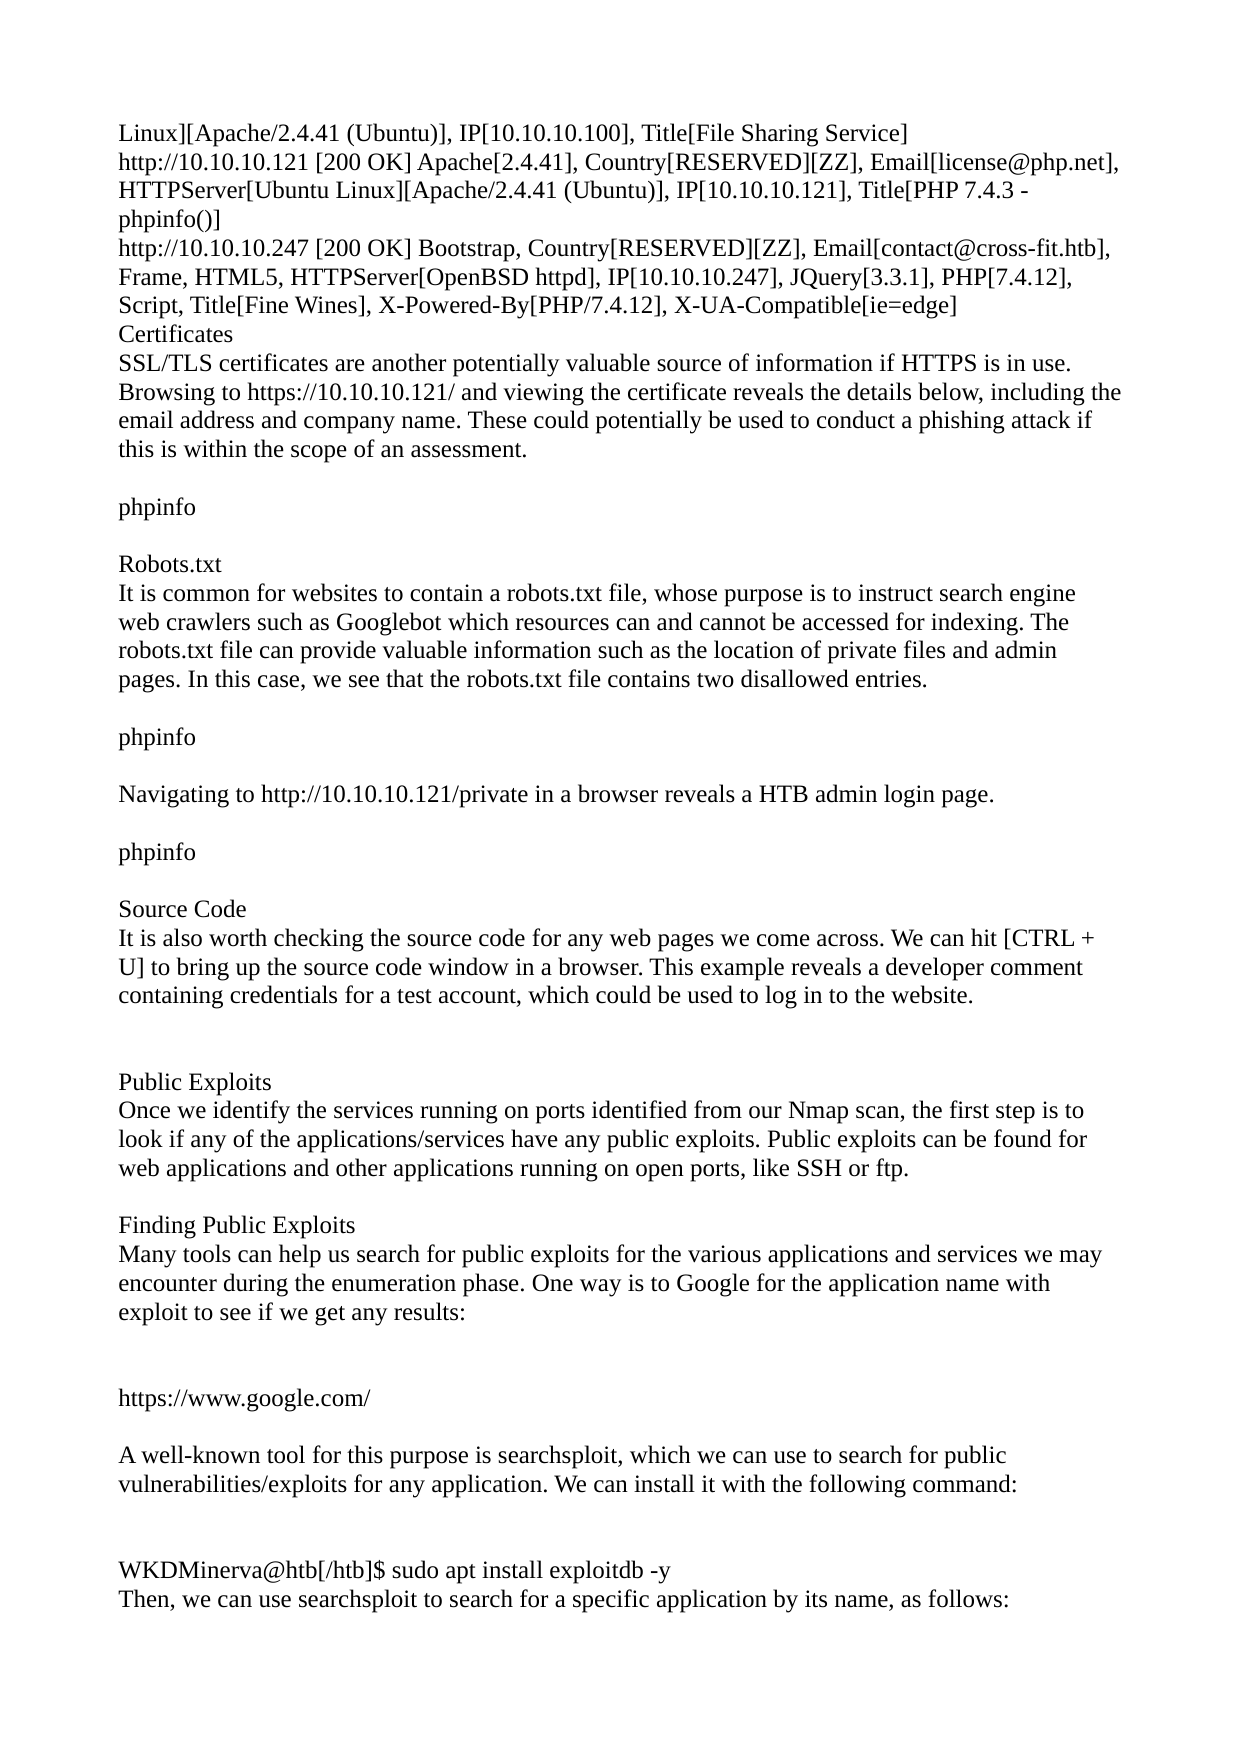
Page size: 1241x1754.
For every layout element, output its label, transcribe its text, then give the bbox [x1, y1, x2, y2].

text Source Code [118, 894, 1122, 923]
text WKDMinerva@htb[/htb]$ sudo apt install exploitdb -y [118, 1556, 1122, 1584]
text A well-known tool for this purpose is searchsploit, which we can use to search for public vulnerabilities/exploits for any application. We can install it with the following command: [118, 1441, 1122, 1498]
text http://10.10.10.121 [200 OK] Apache[2.4.41], Country[RESERVED][ZZ], Email[license@php.net], HTTPServer[Ubuntu Linux][Apache/2.4.41 (Ubuntu)], IP[10.10.10.121], Title[PHP 7.4.3 - phpinfo()] [118, 147, 1122, 233]
text SSL/TLS certificates are another potentially valuable source of information if HTTPS is in use. Browsing to https://10.10.10.121/ and viewing the certificate reveals the details below, including the email address and company name. These could potentially be used to conduct a phishing attack if this is within the scope of an assessment. [118, 348, 1122, 463]
text http://10.10.10.247 [200 OK] Bootstrap, Country[RESERVED][ZZ], Email[contact@cross-fit.htb], Frame, HTML5, HTTPServer[OpenBSD httpd], IP[10.10.10.247], JQuery[3.3.1], PHP[7.4.12], Script, Title[Fine Wines], X-Powered-By[PHP/7.4.12], X-UA-Compatible[ie=edge] [118, 233, 1122, 319]
text Many tools can help us search for public exploits for the various applications and services we may encounter during the enumeration phase. One way is to Google for the application name with exploit to see if we get any results: [118, 1239, 1122, 1326]
text Once we identify the services running on ports identified from our Nmap scan, the first step is to look if any of the applications/services have any public exploits. Public exploits can be found for web applications and other applications running on open ports, like SSH or ftp. [118, 1096, 1122, 1182]
text phpinfo [118, 722, 1122, 751]
text Robots.txt [118, 549, 1122, 578]
text Public Exploits [118, 1067, 1122, 1096]
text Certificates [118, 319, 1122, 348]
text Linux][Apache/2.4.41 (Ubuntu)], IP[10.10.10.100], Title[File Sharing Service] [118, 118, 1122, 147]
text Finding Public Exploits [118, 1211, 1122, 1239]
text It is also worth checking the source code for any web pages we come across. We can hit [CTRL + U] to bring up the source code window in a browser. This example reveals a developer comment containing credentials for a test account, which could be used to log in to the website. [118, 923, 1122, 1009]
text phpinfo [118, 492, 1122, 521]
text Navigating to http://10.10.10.121/private in a browser reveals a HTB admin login page. [118, 779, 1122, 808]
text It is common for websites to contain a robots.txt file, whose purpose is to instruct search engine web crawlers such as Googlebot which resources can and cannot be accessed for indexing. The robots.txt file can provide valuable information such as the location of private files and admin pages. In this case, we see that the robots.txt file contains two disallowed entries. [118, 578, 1122, 693]
text https://www.google.com/ [118, 1383, 1122, 1412]
text phpinfo [118, 837, 1122, 866]
text Then, we can use searchsploit to search for a specific application by its name, as follows: [118, 1584, 1122, 1613]
